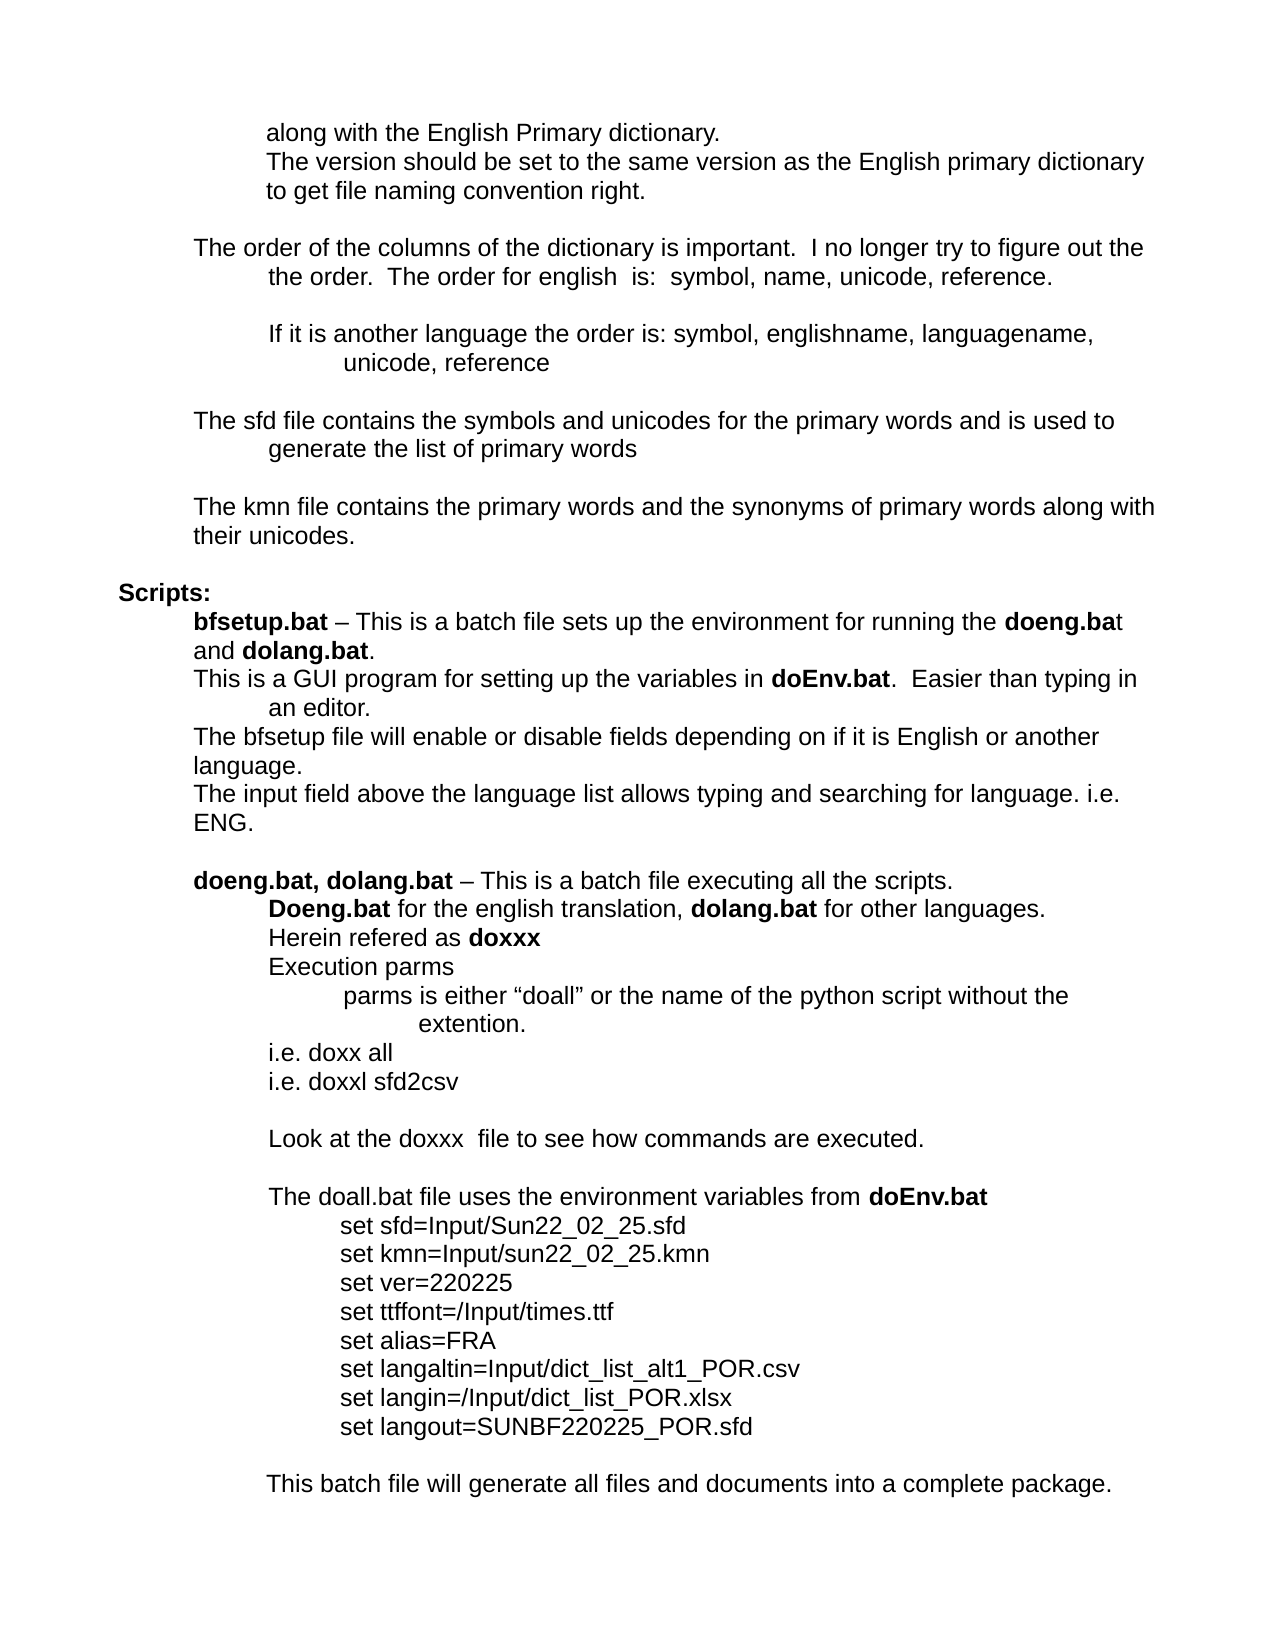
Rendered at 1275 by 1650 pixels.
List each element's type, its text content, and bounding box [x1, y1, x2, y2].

text set ver=220225 [340, 1268, 1157, 1297]
text i.e. doxxl sfd2csv [118, 1067, 1157, 1096]
text The version should be set to the same version as the English primary dictionary [266, 147, 1157, 176]
text Look at the doxxx file to see how commands are executed. [118, 1124, 1157, 1153]
text Scripts: [118, 578, 1157, 607]
text set langin=/Input/dict_list_POR.xlsx [340, 1383, 1157, 1412]
text The kmn file contains the primary words and the synonyms of primary words along with their unicodes. [118, 492, 1157, 549]
text set sfd=Input/Sun22_02_25.sfd [340, 1211, 1157, 1239]
text bfsetup.bat – This is a batch file sets up the environment for running the doeng.bat and dolang.bat. [118, 607, 1157, 664]
text This is a GUI program for setting up the variables in doEnv.bat. Easier than typing in an editor. [118, 664, 1157, 722]
text doeng.bat, dolang.bat – This is a batch file executing all the scripts. [118, 866, 1157, 894]
text The input field above the language list allows typing and searching for language. i.e. ENG. [118, 779, 1157, 837]
text Execution parms [118, 952, 1157, 981]
text the order. The order for english is: symbol, name, unicode, reference. [118, 262, 1157, 291]
text The order of the columns of the dictionary is important. I no longer try to figure out the [118, 233, 1157, 262]
text If it is another language the order is: symbol, englishname, languagename, unicode, reference [118, 319, 1157, 377]
text set kmn=Input/sun22_02_25.kmn [340, 1239, 1157, 1268]
text along with the English Primary dictionary. [266, 118, 1157, 147]
text Herein refered as doxxx [118, 923, 1157, 952]
text to get file naming convention right. [266, 176, 1157, 204]
text This batch file will generate all files and documents into a complete package. [266, 1469, 1157, 1498]
text parms is either “doall” or the name of the python script without the extention. [118, 981, 1157, 1038]
text set alias=FRA [340, 1326, 1157, 1354]
text set ttffont=/Input/times.ttf [340, 1297, 1157, 1326]
text set langout=SUNBF220225_POR.sfd [340, 1412, 1157, 1441]
text Doeng.bat for the english translation, dolang.bat for other languages. [118, 894, 1157, 923]
text The sfd file contains the symbols and unicodes for the primary words and is used to generate the list of primary words [118, 406, 1157, 463]
text The doall.bat file uses the environment variables from doEnv.bat [118, 1182, 1157, 1211]
text i.e. doxx all [118, 1038, 1157, 1067]
text set langaltin=Input/dict_list_alt1_POR.csv [340, 1354, 1157, 1383]
text The bfsetup file will enable or disable fields depending on if it is English or another language. [118, 722, 1157, 779]
